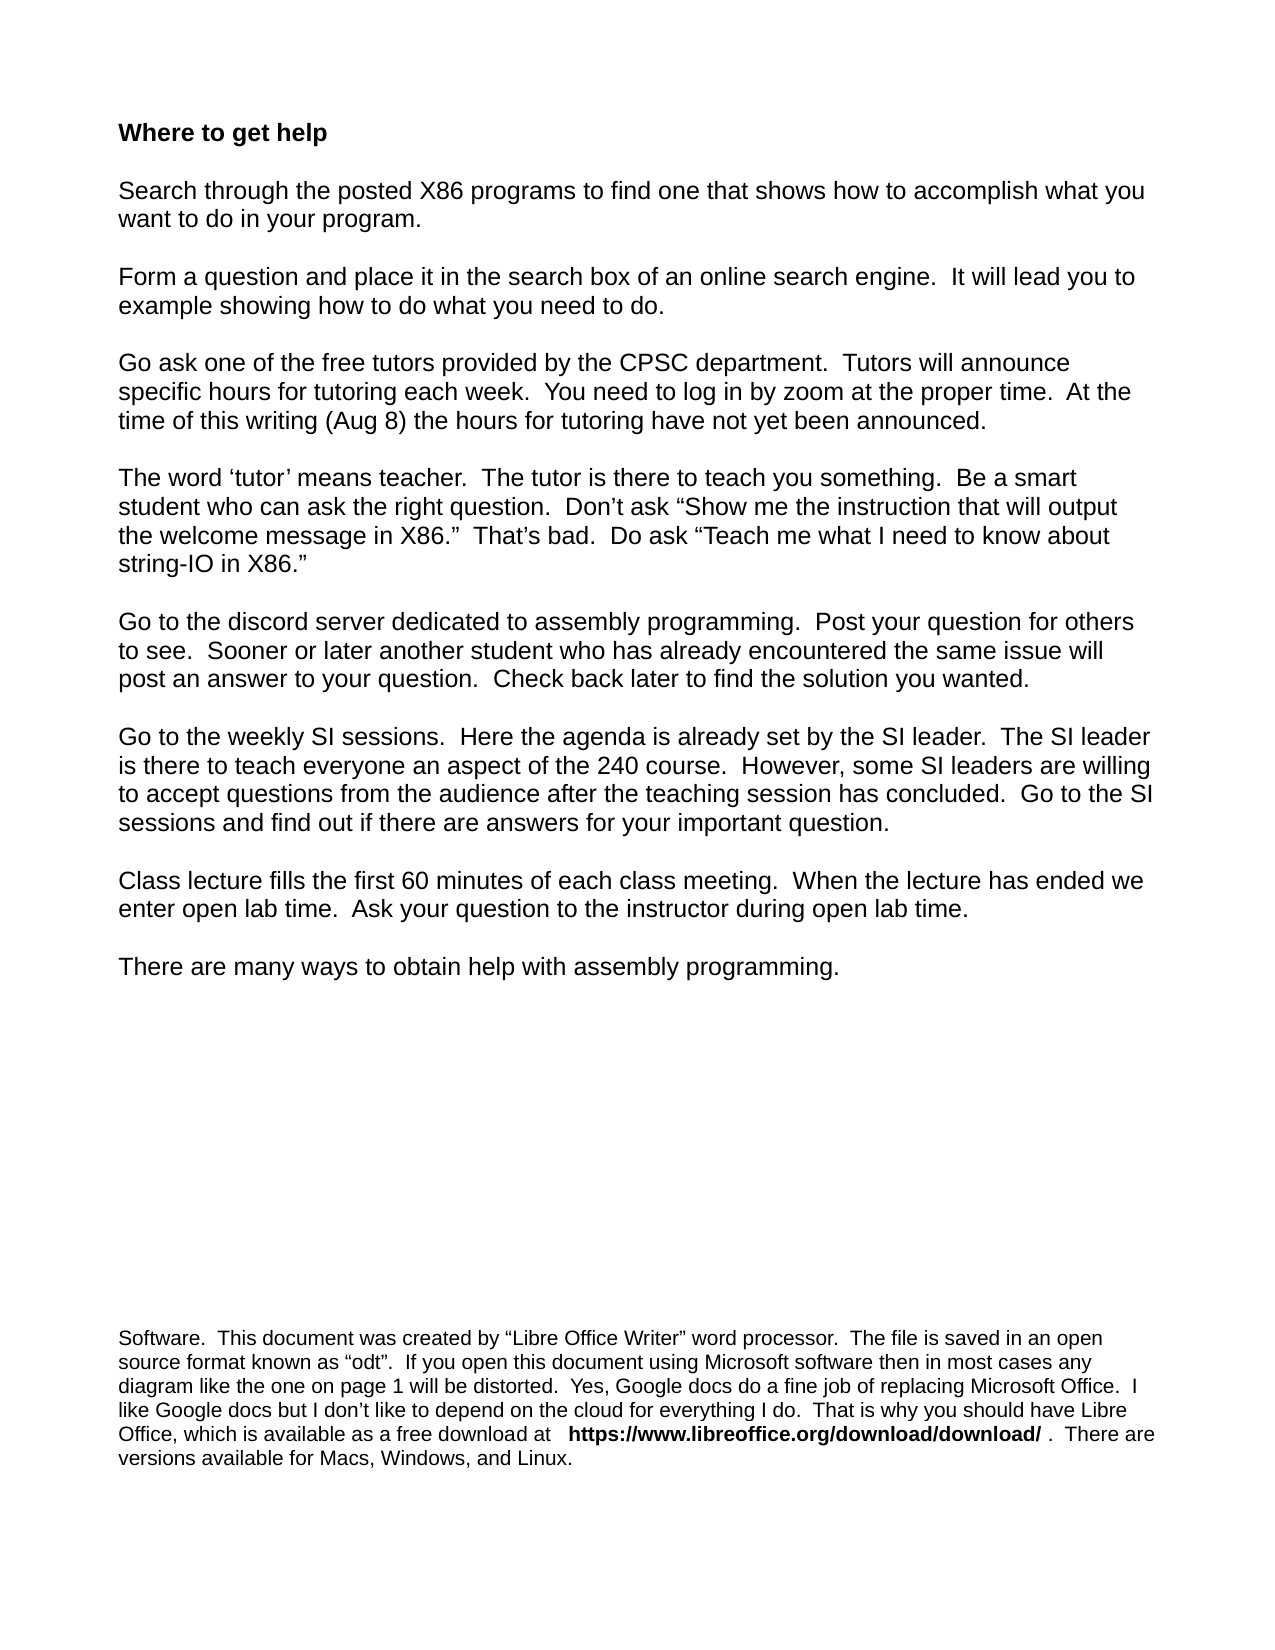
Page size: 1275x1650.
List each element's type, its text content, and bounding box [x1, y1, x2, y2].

text Go to the weekly SI sessions. Here the agenda is already set by the SI leader. The SI leader is there to teach everyone an aspect of the 240 course. However, some SI leaders are willing to accept questions from the audience after the teaching session has concluded. Go to the SI sessions and find out if there are answers for your important question. [118, 722, 1157, 837]
text Go to the discord server dedicated to assembly programming. Post your question for others to see. Sooner or later another student who has already encountered the same issue will post an answer to your question. Check back later to find the solution you wanted. [118, 607, 1157, 693]
text Software. This document was created by “Libre Office Writer” word processor. The file is saved in an open source format known as “odt”. If you open this document using Microsoft software then in most cases any diagram like the one on page 1 will be distorted. Yes, Google docs do a fine job of replacing Microsoft Office. I like Google docs but I don’t like to depend on the cloud for everything I do. That is why you should have Libre Office, which is available as a free download at https://www.libreoffice.org/download/download/ . There are versions available for Macs, Windows, and Linux. [118, 1326, 1157, 1469]
text Go ask one of the free tutors provided by the CPSC department. Tutors will announce specific hours for tutoring each week. You need to log in by zoom at the proper time. At the time of this writing (Aug 8) the hours for tutoring have not yet been announced. [118, 348, 1157, 434]
text The word ‘tutor’ means teacher. The tutor is there to teach you something. Be a smart student who can ask the right question. Don’t ask “Show me the instruction that will output the welcome message in X86.” That’s bad. Do ask “Teach me what I need to know about string-IO in X86.” [118, 463, 1157, 578]
text There are many ways to obtain help with assembly programming. [118, 952, 1157, 981]
text Search through the posted X86 programs to find one that shows how to accomplish what you want to do in your program. [118, 176, 1157, 233]
text Where to get help [118, 118, 1157, 147]
text Form a question and place it in the search box of an online search engine. It will lead you to example showing how to do what you need to do. [118, 262, 1157, 319]
text Class lecture fills the first 60 minutes of each class meeting. When the lecture has ended we enter open lab time. Ask your question to the instructor during open lab time. [118, 866, 1157, 923]
